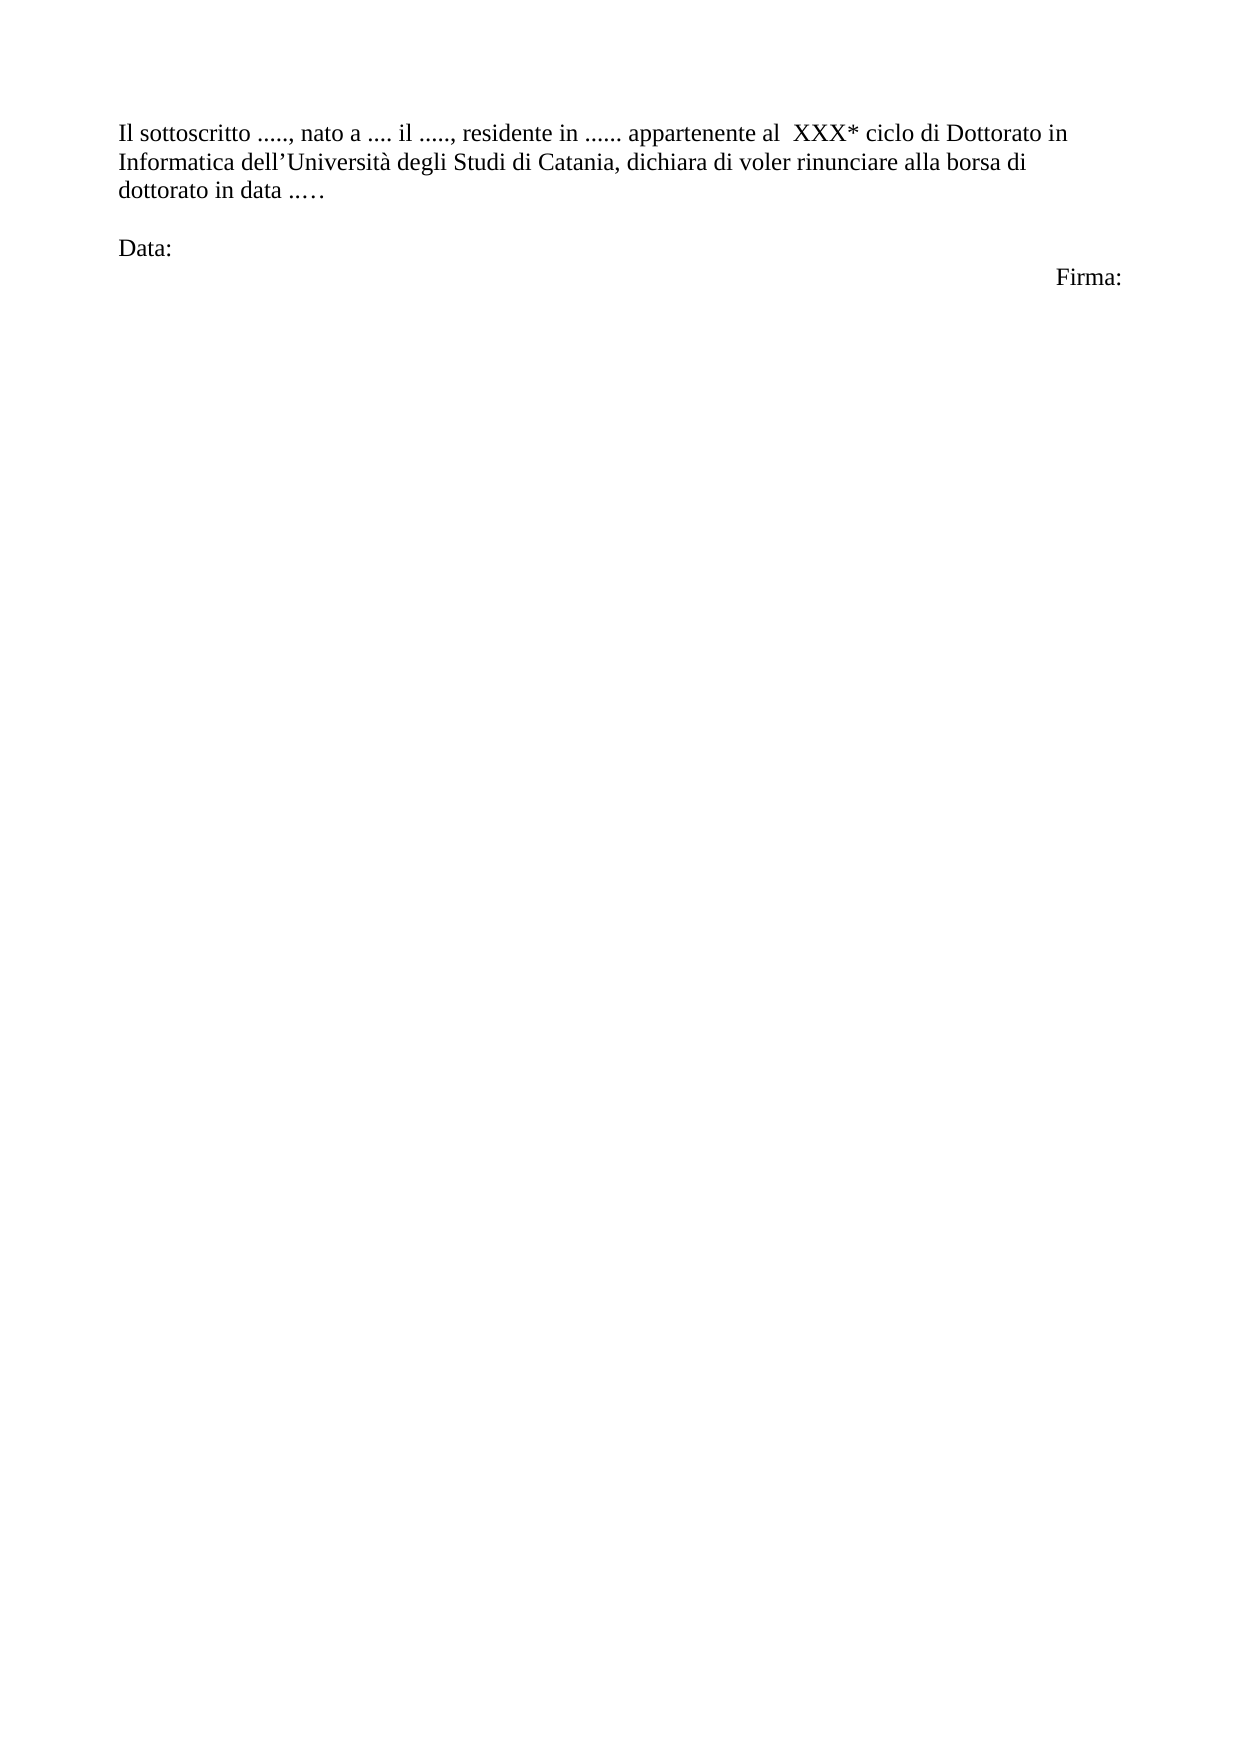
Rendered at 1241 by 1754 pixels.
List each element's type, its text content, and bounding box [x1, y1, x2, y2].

text Firma: [118, 262, 1122, 291]
text Data: [118, 233, 1122, 262]
text Il sottoscritto ....., nato a .... il ....., residente in ...... appartenente al XXX* ciclo di Dottorato in Informatica dell’Università degli Studi di Catania, dichiara di voler rinunciare alla borsa di dottorato in data ..… [118, 118, 1122, 204]
